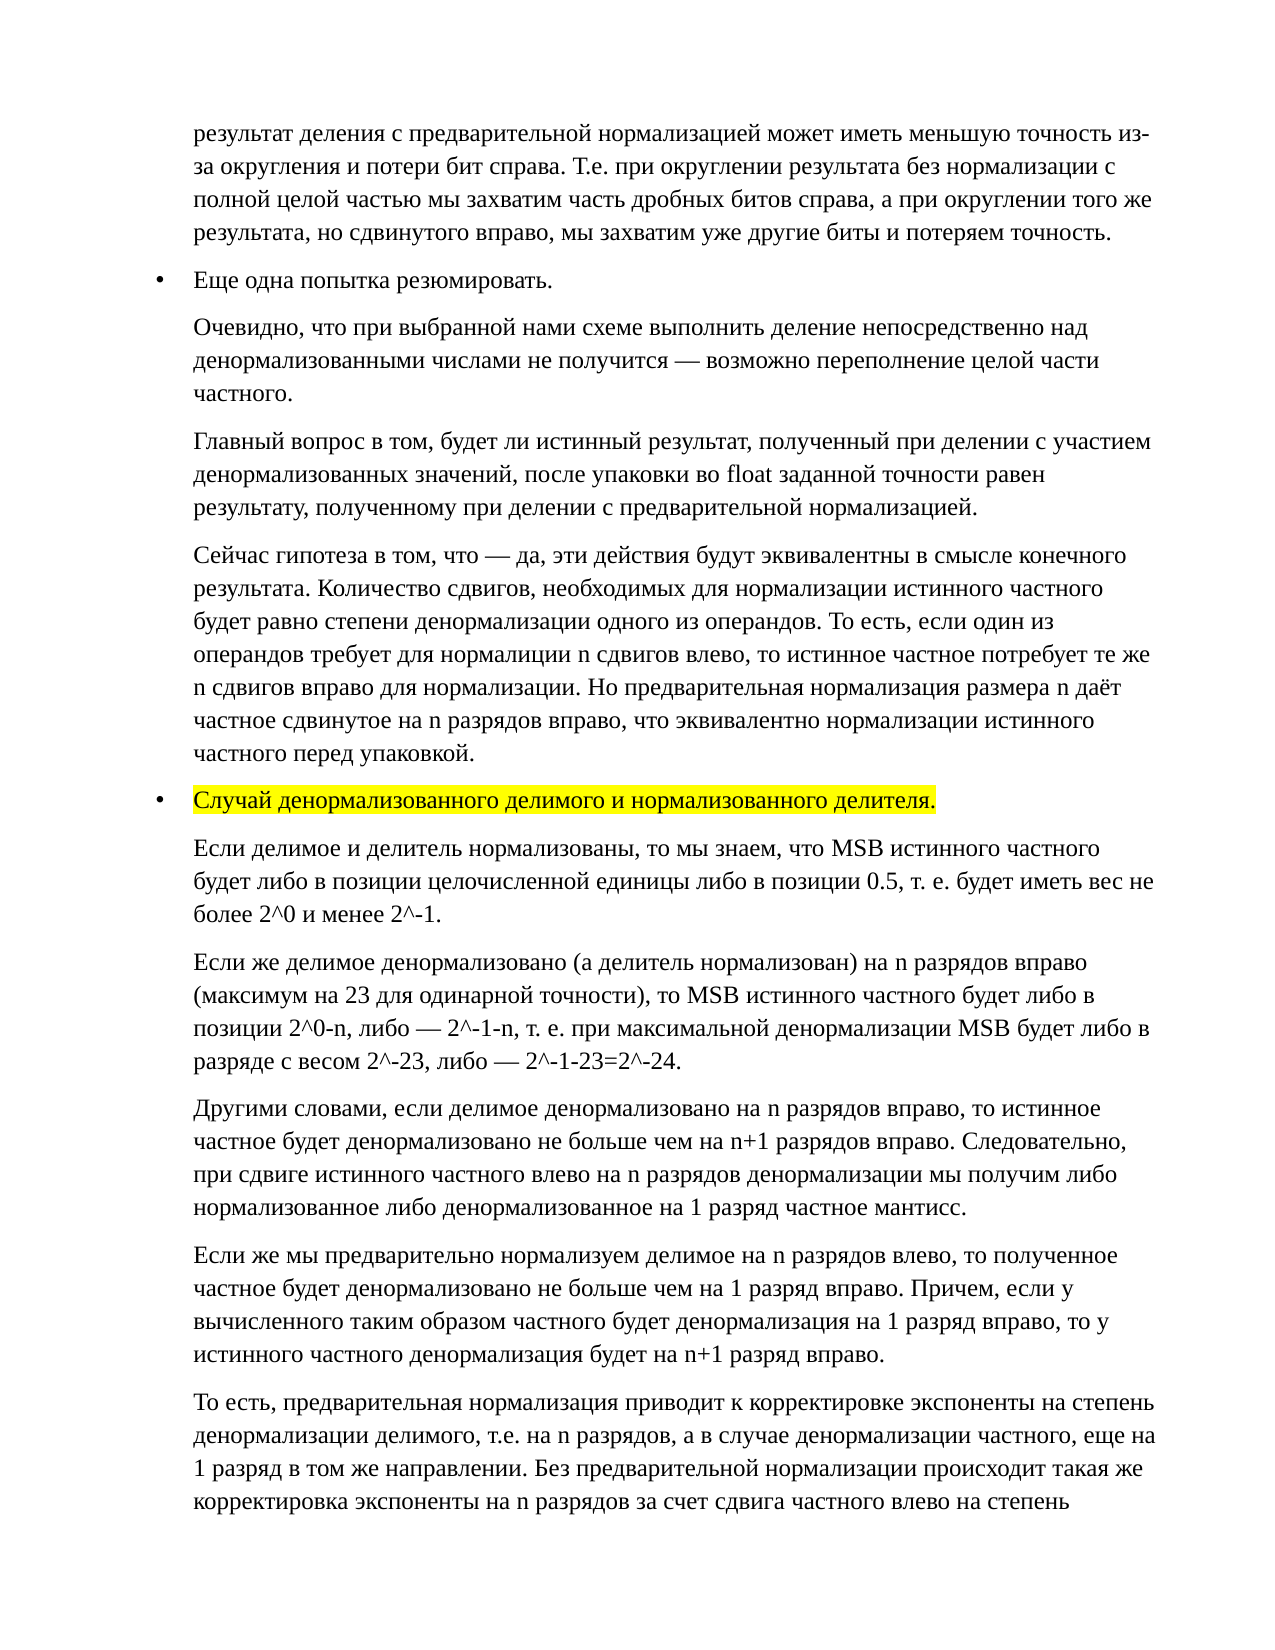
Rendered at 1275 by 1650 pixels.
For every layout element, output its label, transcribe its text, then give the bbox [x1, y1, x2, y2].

list Случай денормализованного делимого и нормализованного делителя. [156, 785, 1157, 814]
list То есть, предварительная нормализация приводит к корректировке экспоненты на степень денормализации делимого, т.е. на n разрядов, а в случае денормализации частного, еще на 1 разряд в том же направлении. Без предварительной нормализации происходит такая же корректировка экспоненты на n разрядов за счет сдвига частного влево на степень [156, 1387, 1157, 1514]
list Еще одна попытка резюмировать. [156, 265, 1157, 293]
list Другими словами, если делимое денормализовано на n разрядов вправо, то истинное частное будет денормализовано не больше чем на n+1 разрядов вправо. Следовательно, при сдвиге истинного частного влево на n разрядов денормализации мы получим либо нормализованное либо денормализованное на 1 разряд частное мантисс. [156, 1093, 1157, 1221]
list Сейчас гипотеза в том, что — да, эти действия будут эквивалентны в смысле конечного результата. Количество сдвигов, необходимых для нормализации истинного частного будет равно степени денормализации одного из операндов. То есть, если один из операндов требует для нормалиции n сдвигов влево, то истинное частное потребует те же n сдвигов вправо для нормализации. Но предварительная нормализация размера n даёт частное сдвинутое на n разрядов вправо, что эквивалентно нормализации истинного частного перед упаковкой. [156, 540, 1157, 767]
list результат деления с предварительной нормализацией может иметь меньшую точность из-за округления и потери бит справа. Т.е. при округлении результата без нормализации с полной целой частью мы захватим часть дробных битов справа, а при округлении того же результата, но сдвинутого вправо, мы захватим уже другие биты и потеряем точность. [156, 118, 1157, 246]
list Если же мы предварительно нормализуем делимое на n разрядов влево, то полученное частное будет денормализовано не больше чем на 1 разряд вправо. Причем, если у вычисленного таким образом частного будет денормализация на 1 разряд вправо, то у истинного частного денормализация будет на n+1 разряд вправо. [156, 1240, 1157, 1368]
list Если же делимое денормализовано (а делитель нормализован) на n разрядов вправо (максимум на 23 для одинарной точности), то MSB истинного частного будет либо в позиции 2^0-n, либо — 2^-1-n, т. е. при максимальной денормализации MSB будет либо в разряде с весом 2^-23, либо — 2^-1-23=2^-24. [156, 947, 1157, 1074]
list Если делимое и делитель нормализованы, то мы знаем, что MSB истинного частного будет либо в позиции целочисленной единицы либо в позиции 0.5, т. е. будет иметь вес не более 2^0 и менее 2^-1. [156, 833, 1157, 928]
list Очевидно, что при выбранной нами схеме выполнить деление непосредственно над денормализованными числами не получится — возможно переполнение целой части частного. [156, 312, 1157, 407]
list Главный вопрос в том, будет ли истинный результат, полученный при делении с участием денормализованных значений, после упаковки во float заданной точности равен результату, полученному при делении с предварительной нормализацией. [156, 426, 1157, 521]
